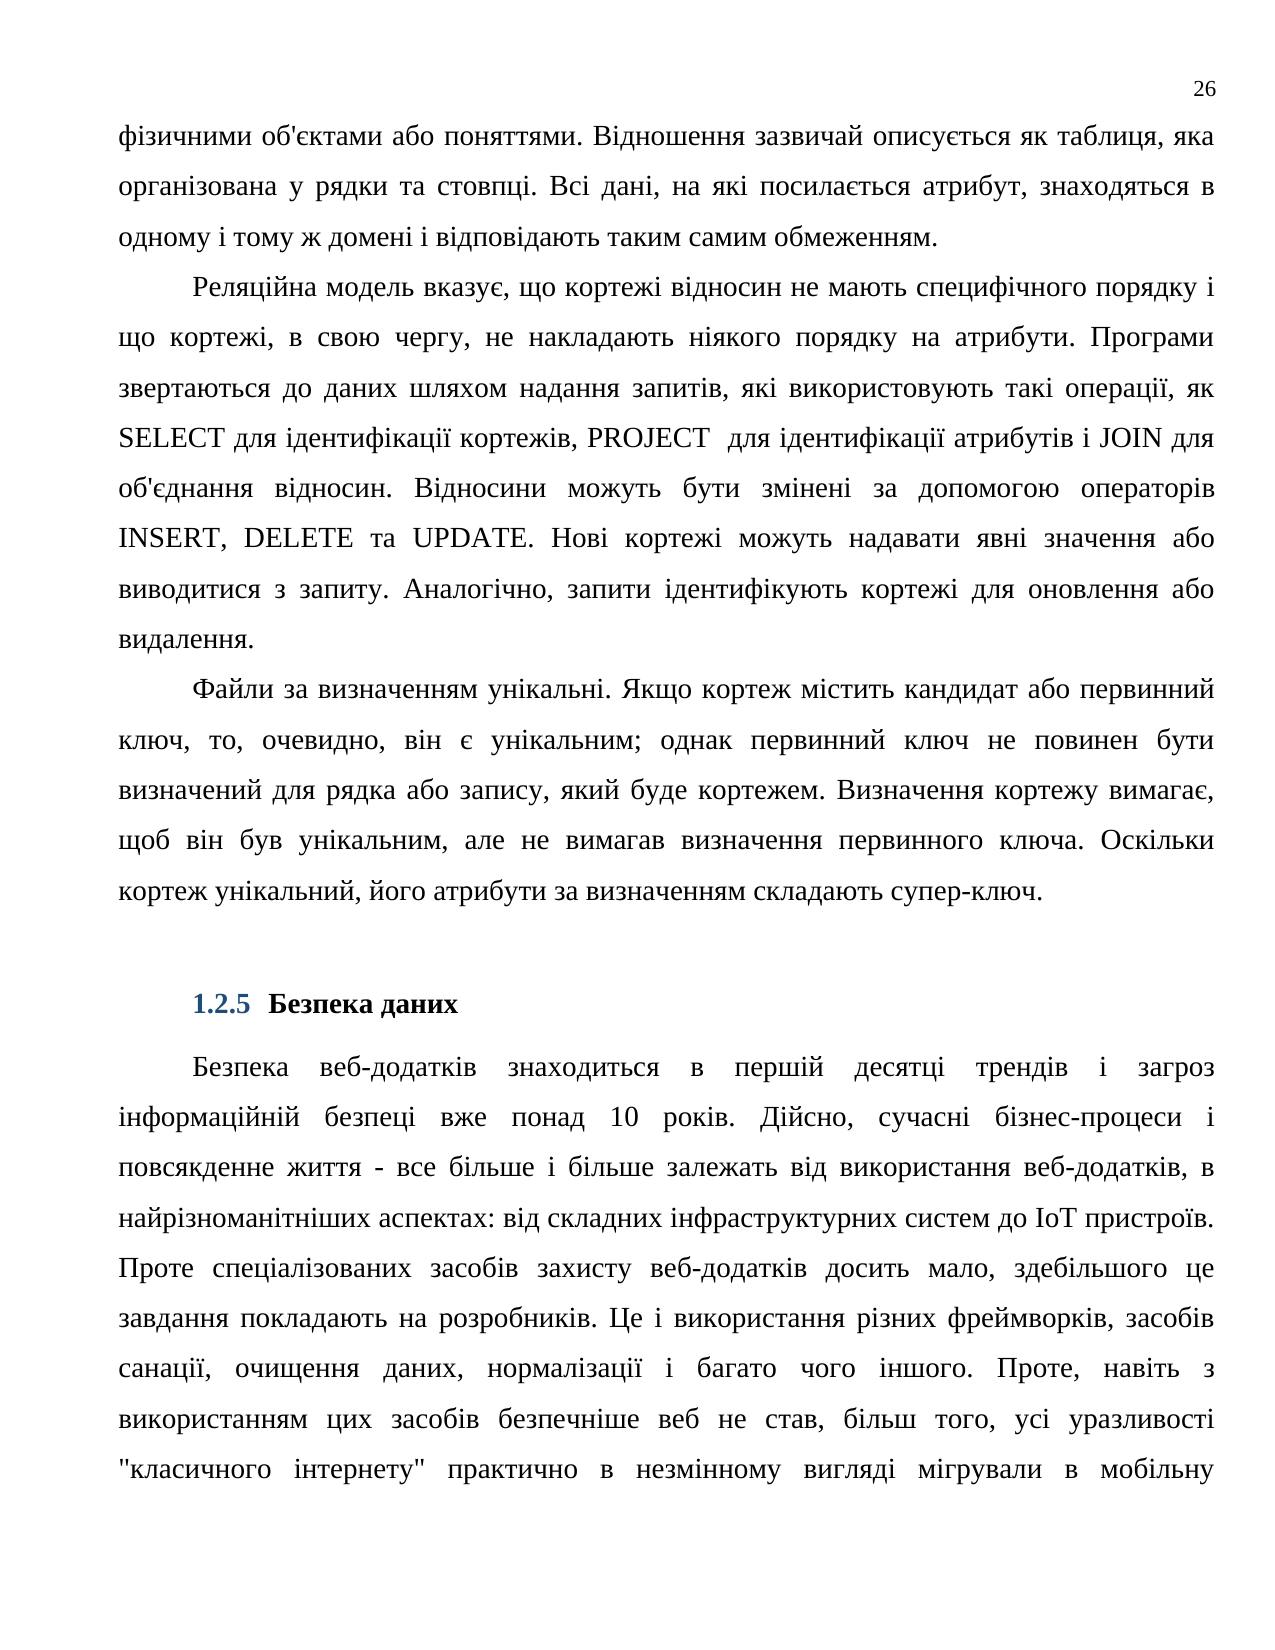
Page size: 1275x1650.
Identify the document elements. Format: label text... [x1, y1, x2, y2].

text Безпека веб-додатків знаходиться в першій десятці трендів і загроз інформаційній безпеці вже понад 10 років. Дійсно, сучасні бізнес-процеси і повсякденне життя - все більше і більше залежать від використання веб-додатків, в найрізноманітніших аспектах: від складних інфраструктурних систем до IoT пристроїв. Проте спеціалізованих засобів захисту веб-додатків досить мало, здебільшого це завдання покладають на розробників. Це і використання різних фреймворків, засобів санації, очищення даних, нормалізації і багато чого іншого. Проте, навіть з використанням цих засобів безпечніше веб не став, більш того, усі уразливості "класичного інтернету" практично в незмінному вигляді мігрували в мобільну [118, 1049, 1216, 1485]
subtitle Безпека даних [192, 986, 1216, 1019]
text Файли за визначенням унікальні. Якщо кортеж містить кандидат або первинний ключ, то, очевидно, він є унікальним; однак первинний ключ не повинен бути визначений для рядка або запису, який буде кортежем. Визначення кортежу вимагає, щоб він був унікальним, але не вимагав визначення первинного ключа. Оскільки кортеж унікальний, його атрибути за визначенням складають супер-ключ. [118, 672, 1216, 906]
text Реляційна модель вказує, що кортежі відносин не мають специфічного порядку і що кортежі, в свою чергу, не накладають ніякого порядку на атрибути. Програми звертаються до даних шляхом надання запитів, які використовують такі операції, як SELECT для ідентифікації кортежів, PROJECT для ідентифікації атрибутів і JOIN для об'єднання відносин. Відносини можуть бути змінені за допомогою операторів INSERT, DELETE та UPDATE. Нові кортежі можуть надавати явні значення або виводитися з запиту. Аналогічно, запити ідентифікують кортежі для оновлення або видалення. [118, 269, 1216, 655]
text фізичними об'єктами або поняттями. Відношення зазвичай описується як таблиця, яка організована у рядки та стовпці. Всі дані, на які посилається атрибут, знаходяться в одному і тому ж домені і відповідають таким самим обмеженням. [118, 118, 1216, 252]
